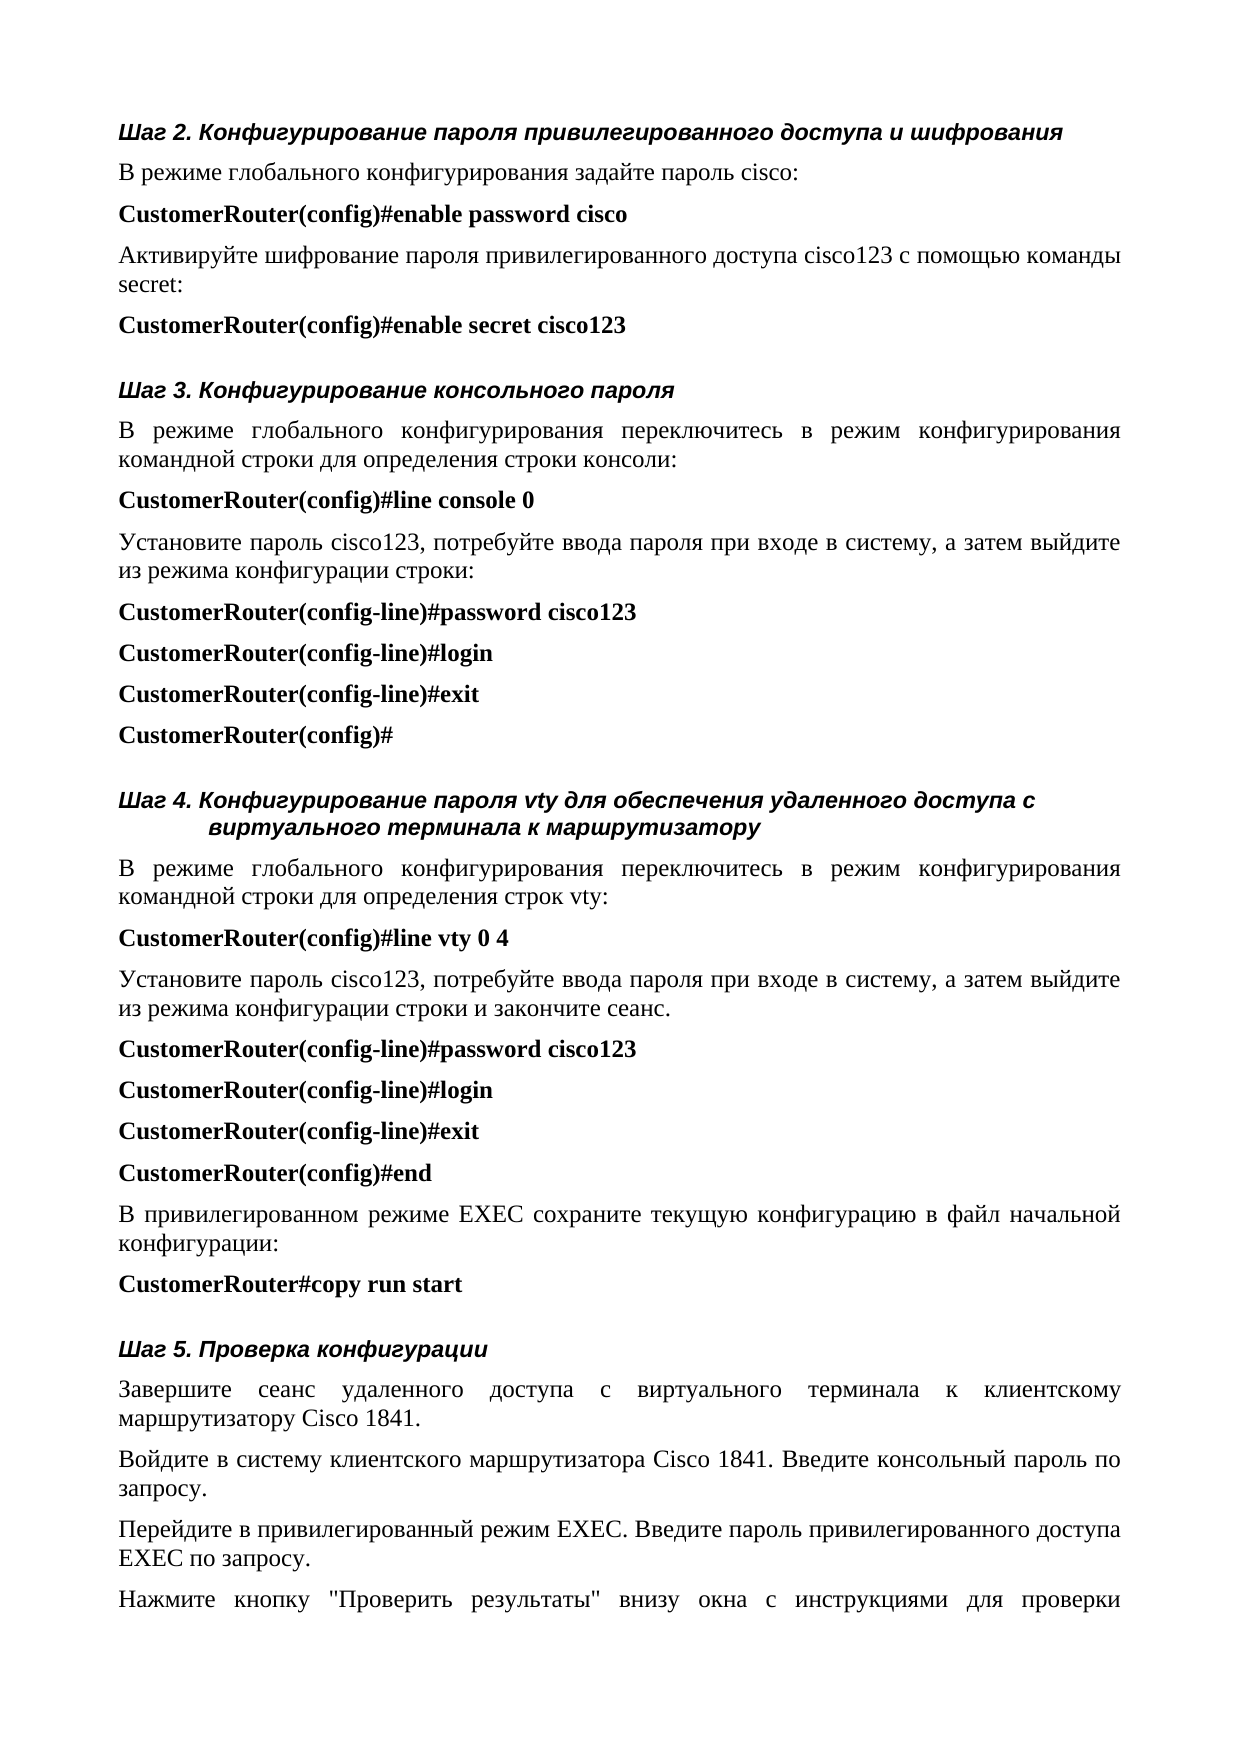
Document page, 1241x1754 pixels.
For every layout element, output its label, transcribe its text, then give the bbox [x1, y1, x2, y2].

text Активируйте шифрование пароля привилегированного доступа cisco123 с помощью команды secret: [118, 240, 1122, 297]
text CustomerRouter(config)#end [118, 1158, 1122, 1186]
subtitle Шаг 4. Конфигурирование пароля vty для обеспечения удаленного доступа с виртуального терминала к маршрутизатору [118, 787, 1122, 840]
text Установите пароль cisco123, потребуйте ввода пароля при входе в систему, а затем выйдите из режима конфигурации строки и закончите сеанс. [118, 964, 1122, 1021]
text Завершите сеанс удаленного доступа с виртуального терминала к клиентскому маршрутизатору Cisco 1841. [118, 1374, 1122, 1432]
text CustomerRouter(config-line)#exit [118, 679, 1122, 708]
subtitle Шаг 3. Конфигурирование консольного пароля [118, 376, 1122, 403]
text CustomerRouter(config)#line vty 0 4 [118, 923, 1122, 951]
text CustomerRouter#copy run start [118, 1269, 1122, 1298]
text Установите пароль cisco123, потребуйте ввода пароля при входе в систему, а затем выйдите из режима конфигурации строки: [118, 527, 1122, 584]
text CustomerRouter(config-line)#password cisco123 [118, 597, 1122, 625]
text CustomerRouter(config-line)#password cisco123 [118, 1034, 1122, 1063]
text В режиме глобального конфигурирования переключитесь в режим конфигурирования командной строки для определения строк vty: [118, 853, 1122, 910]
text В привилегированном режиме EXEC сохраните текущую конфигурацию в файл начальной конфигурации: [118, 1199, 1122, 1256]
text В режиме глобального конфигурирования переключитесь в режим конфигурирования командной строки для определения строки консоли: [118, 415, 1122, 473]
text CustomerRouter(config-line)#login [118, 1075, 1122, 1104]
text CustomerRouter(config-line)#login [118, 638, 1122, 667]
text CustomerRouter(config)#enable password cisco [118, 199, 1122, 227]
text Нажмите кнопку "Проверить результаты" внизу окна с инструкциями для проверки [118, 1584, 1122, 1613]
text CustomerRouter(config-line)#exit [118, 1116, 1122, 1145]
text Войдите в систему клиентского маршрутизатора Cisco 1841. Введите консольный пароль по запросу. [118, 1444, 1122, 1502]
text CustomerRouter(config)#line console 0 [118, 485, 1122, 514]
text CustomerRouter(config)# [118, 720, 1122, 749]
subtitle Шаг 5. Проверка конфигурации [118, 1335, 1122, 1362]
text Перейдите в привилегированный режим EXEC. Введите пароль привилегированного доступа EXEC по запросу. [118, 1514, 1122, 1572]
text В режиме глобального конфигурирования задайте пароль cisco: [118, 157, 1122, 186]
text CustomerRouter(config)#enable secret cisco123 [118, 310, 1122, 339]
subtitle Шаг 2. Конфигурирование пароля привилегированного доступа и шифрования [118, 118, 1122, 145]
